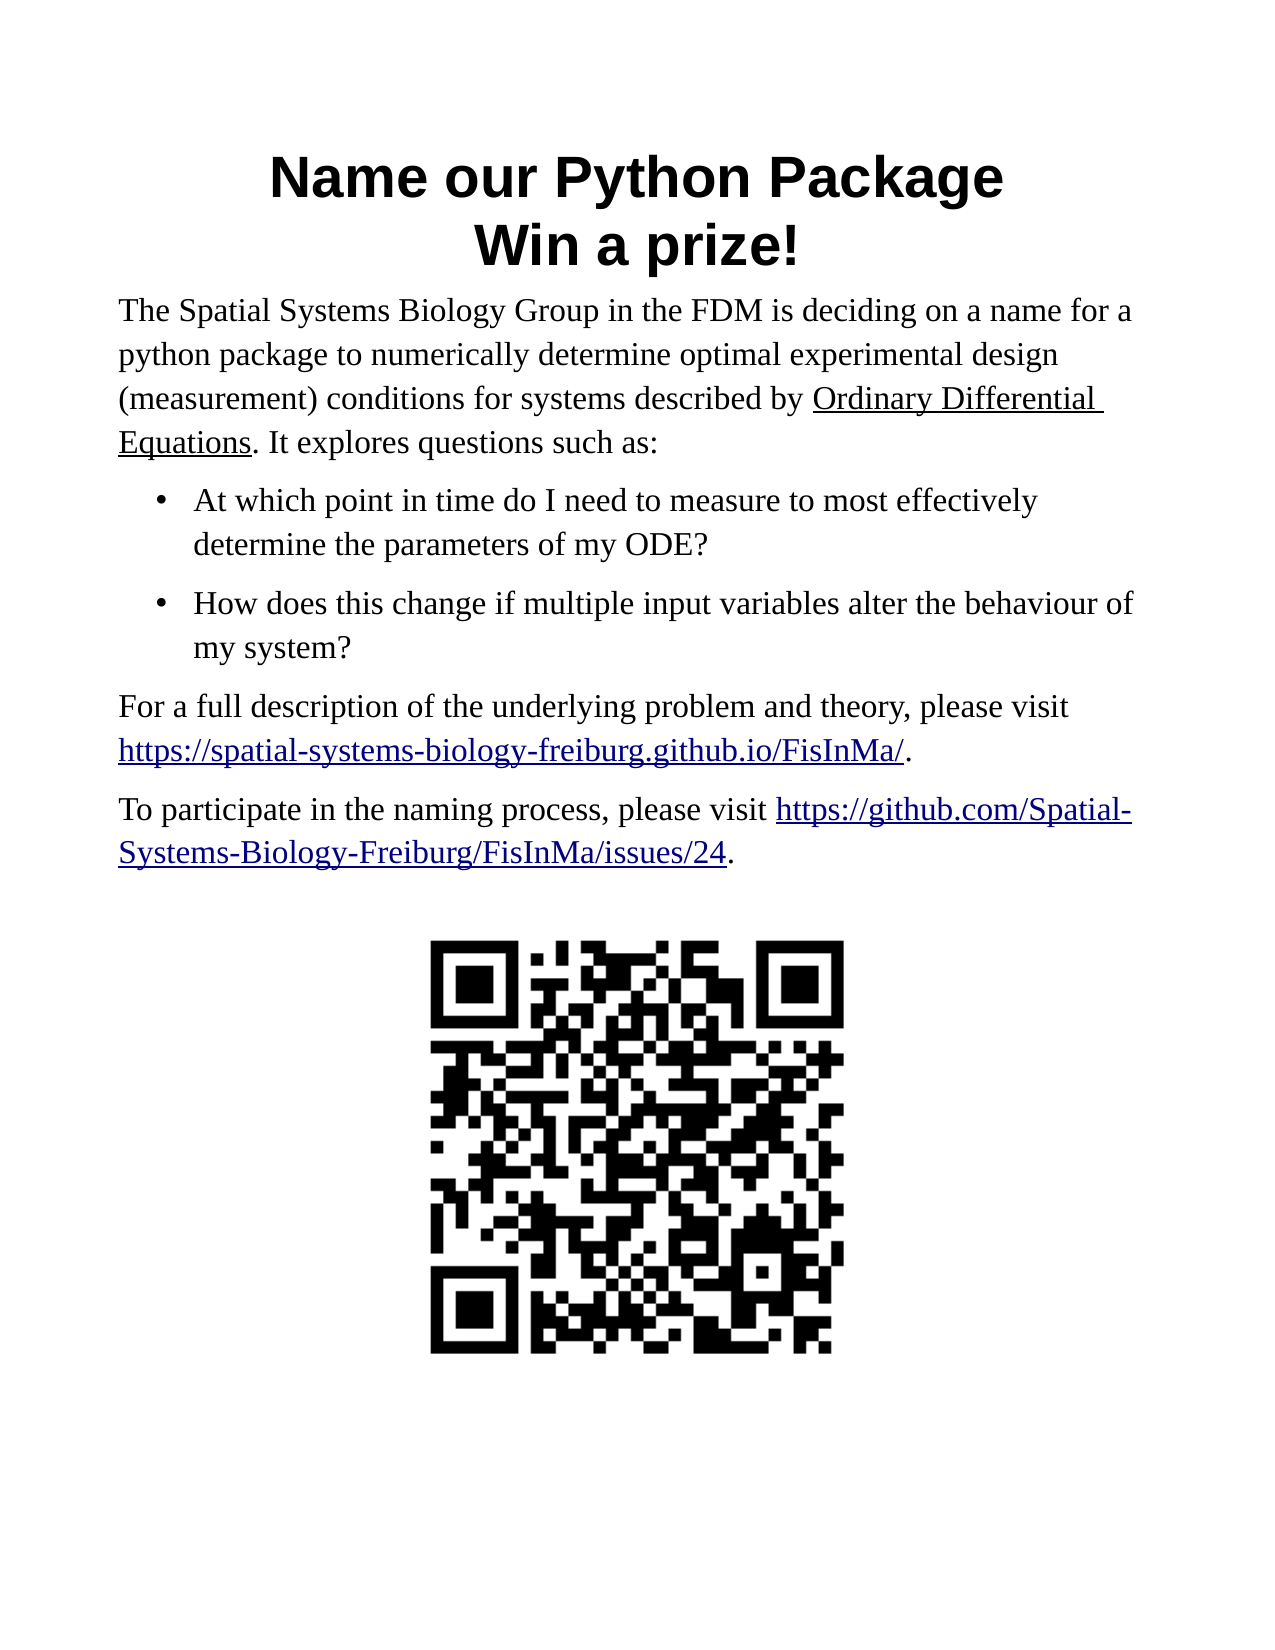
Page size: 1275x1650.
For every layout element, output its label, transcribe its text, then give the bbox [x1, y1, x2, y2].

text For a full description of the underlying problem and theory, please visit https://spatial-systems-biology-freiburg.github.io/FisInMa/. [118, 686, 1157, 768]
text To participate in the naming process, please visit https://github.com/Spatial-Systems-Biology-Freiburg/FisInMa/issues/24. [118, 789, 1157, 871]
list At which point in time do I need to measure to most effectively determine the parameters of my ODE? [156, 481, 1157, 563]
title Name our Python Package Win a prize! [118, 143, 1157, 277]
list How does this change if multiple input variables alter the behaviour of my system? [156, 583, 1157, 666]
picture [381, 891, 894, 1404]
text The Spatial Systems Biology Group in the FDM is deciding on a name for a python package to numerically determine optimal experimental design (measurement) conditions for systems described by Ordinary Differential Equations. It explores questions such as: [118, 290, 1157, 460]
